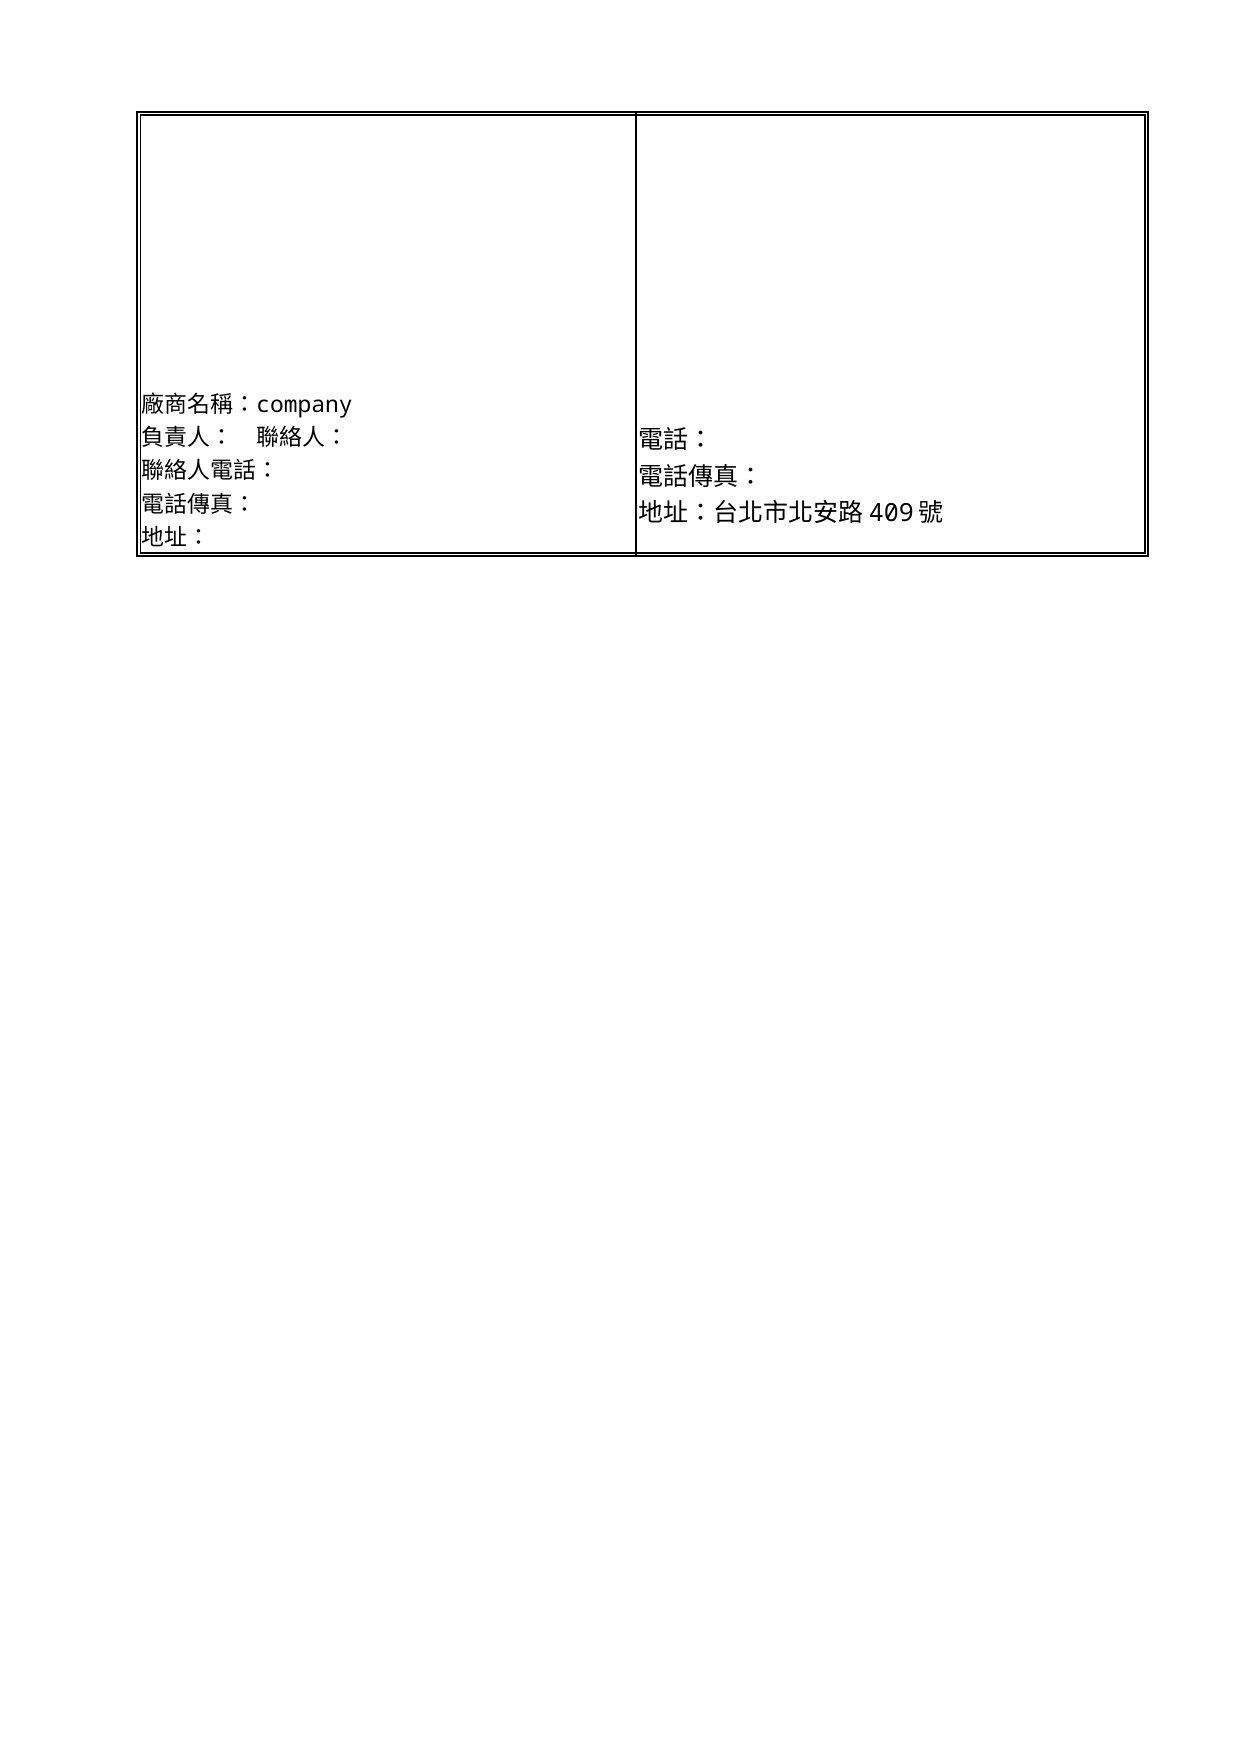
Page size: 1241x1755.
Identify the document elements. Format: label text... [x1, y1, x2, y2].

table_cell 電話： 電話傳真： 地址：台北市北安路409號 [637, 116, 1144, 552]
table_cell 廠商名稱：company 負責人： 聯絡人： 聯絡人電話： 電話傳真： 地址： [141, 116, 635, 552]
